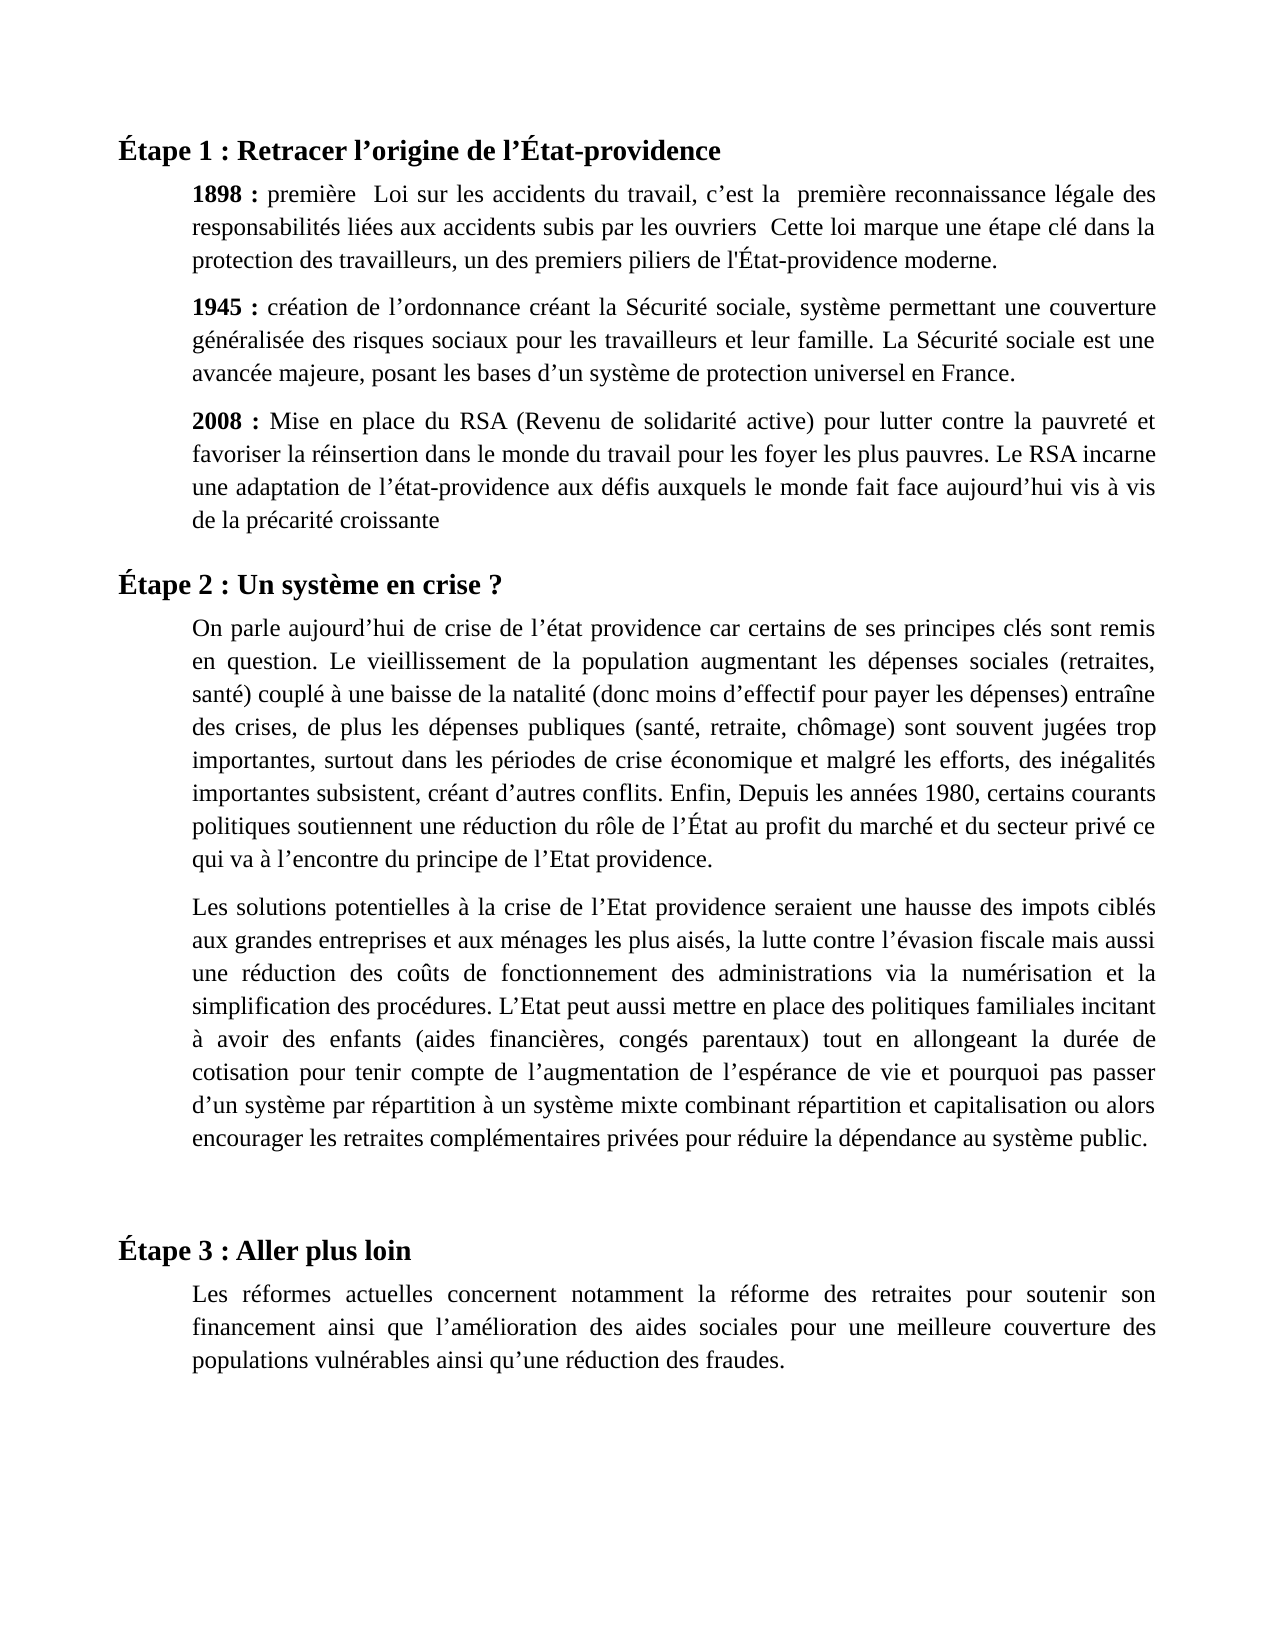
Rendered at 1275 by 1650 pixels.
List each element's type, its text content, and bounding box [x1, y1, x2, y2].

subtitle Étape 2 : Un système en crise ? [118, 567, 1157, 601]
list 1945 : création de l’ordonnance créant la Sécurité sociale, système permettant une couverture généralisée des risques sociaux pour les travailleurs et leur famille. La Sécurité sociale est une avancée majeure, posant les bases d’un système de protection universel en France. [162, 292, 1157, 387]
subtitle Étape 3 : Aller plus loin [118, 1233, 1157, 1267]
list Les réformes actuelles concernent notamment la réforme des retraites pour soutenir son financement ainsi que l’amélioration des aides sociales pour une meilleure couverture des populations vulnérables ainsi qu’une réduction des fraudes. [162, 1279, 1157, 1374]
list 2008 : Mise en place du RSA (Revenu de solidarité active) pour lutter contre la pauvreté et favoriser la réinsertion dans le monde du travail pour les foyer les plus pauvres. Le RSA incarne une adaptation de l’état-providence aux défis auxquels le monde fait face aujourd’hui vis à vis de la précarité croissante [162, 406, 1157, 534]
subtitle Étape 1 : Retracer l’origine de l’État-providence [118, 133, 1157, 166]
list 1898 : première Loi sur les accidents du travail, c’est la première reconnaissance légale des responsabilités liées aux accidents subis par les ouvriers Cette loi marque une étape clé dans la protection des travailleurs, un des premiers piliers de l'État-providence moderne. [162, 179, 1157, 273]
list On parle aujourd’hui de crise de l’état providence car certains de ses principes clés sont remis en question. Le vieillissement de la population augmentant les dépenses sociales (retraites, santé) couplé à une baisse de la natalité (donc moins d’effectif pour payer les dépenses) entraîne des crises, de plus les dépenses publiques (santé, retraite, chômage) sont souvent jugées trop importantes, surtout dans les périodes de crise économique et malgré les efforts, des inégalités importantes subsistent, créant d’autres conflits. Enfin, Depuis les années 1980, certains courants politiques soutiennent une réduction du rôle de l’État au profit du marché et du secteur privé ce qui va à l’encontre du principe de l’Etat providence. [162, 613, 1157, 873]
list Les solutions potentielles à la crise de l’Etat providence seraient une hausse des impots ciblés aux grandes entreprises et aux ménages les plus aisés, la lutte contre l’évasion fiscale mais aussi une réduction des coûts de fonctionnement des administrations via la numérisation et la simplification des procédures. L’Etat peut aussi mettre en place des politiques familiales incitant à avoir des enfants (aides financières, congés parentaux) tout en allongeant la durée de cotisation pour tenir compte de l’augmentation de l’espérance de vie et pourquoi pas passer d’un système par répartition à un système mixte combinant répartition et capitalisation ou alors encourager les retraites complémentaires privées pour réduire la dépendance au système public. [162, 892, 1157, 1152]
